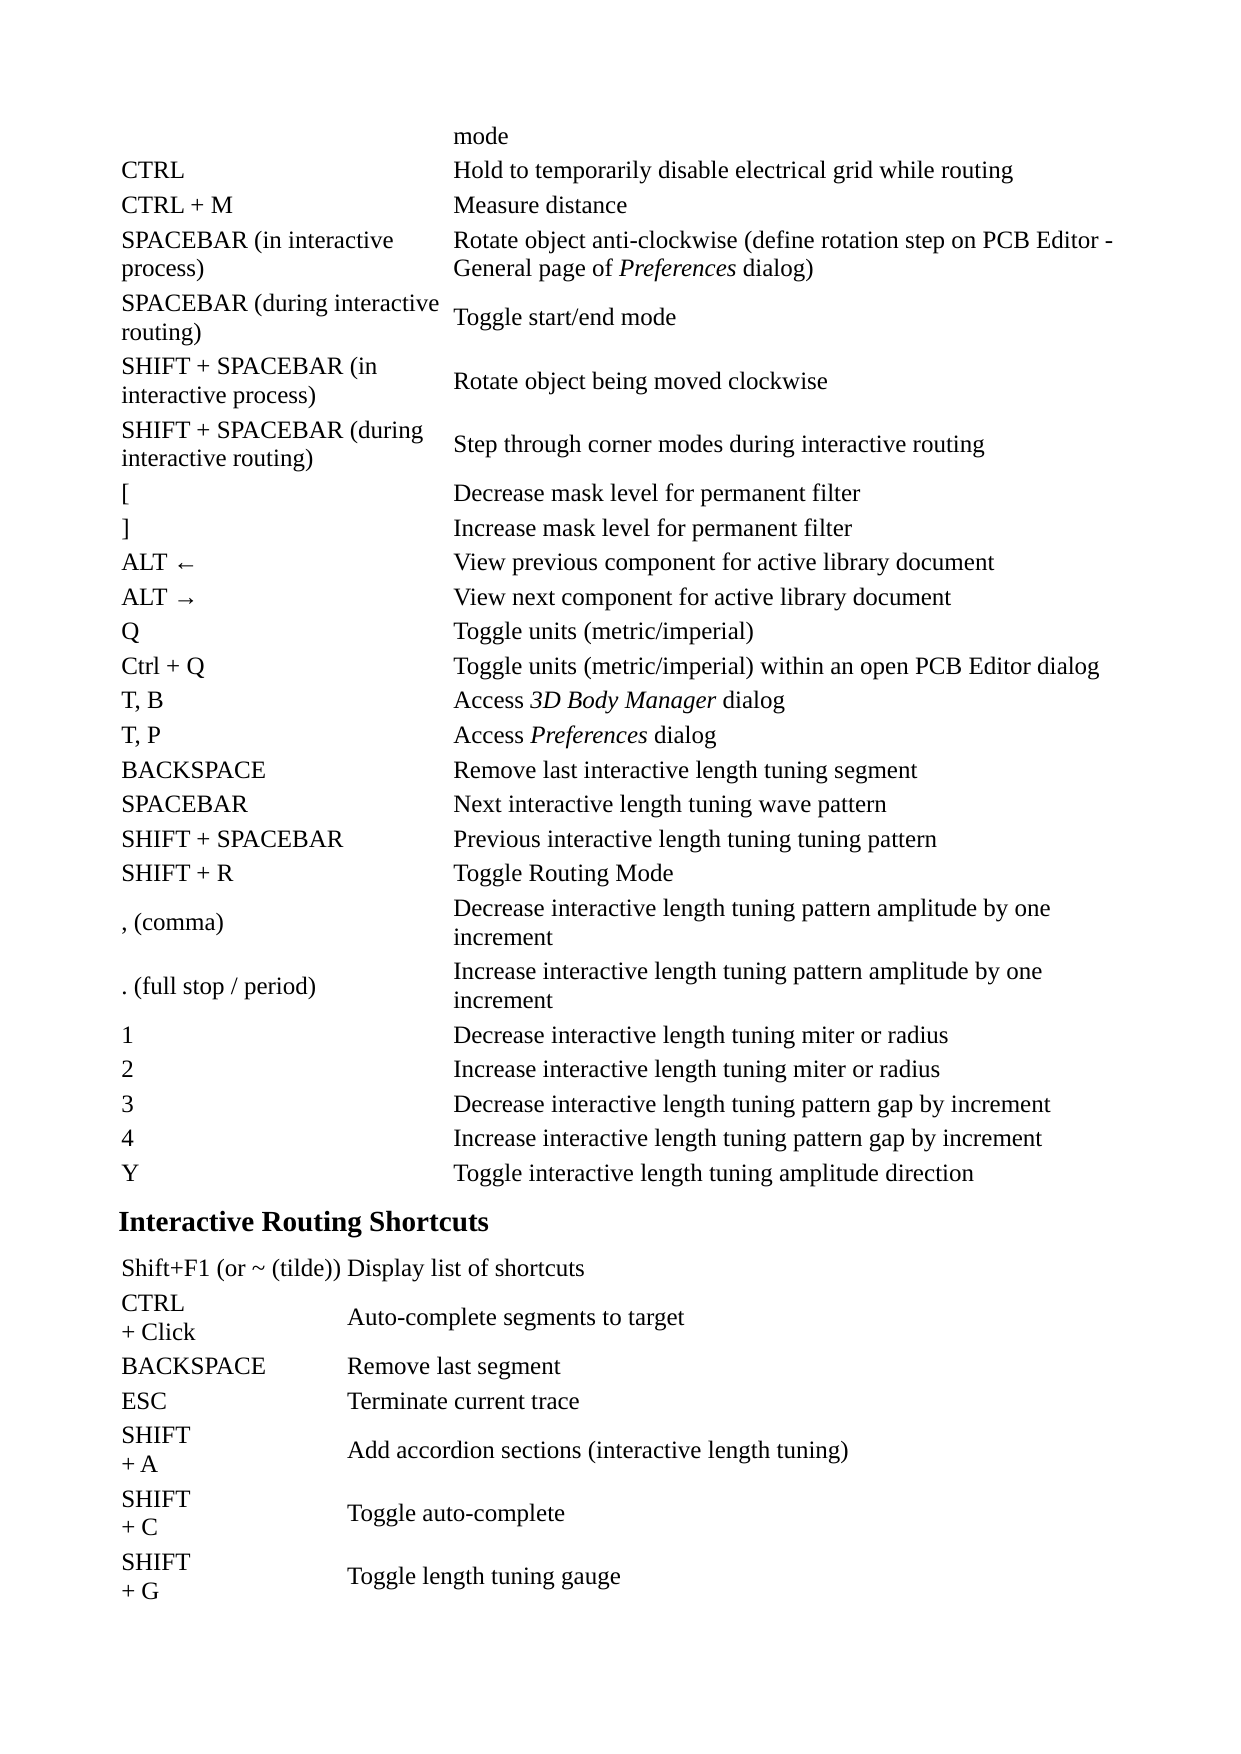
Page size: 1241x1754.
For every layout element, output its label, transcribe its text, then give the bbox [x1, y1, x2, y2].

table_cell mode [450, 118, 1122, 153]
subtitle Interactive Routing Shortcuts [118, 1204, 1122, 1238]
table_cell Step through corner modes during interactive routing [450, 412, 1122, 475]
table_cell BACKSPACE [118, 752, 450, 786]
table_cell Remove last interactive length tuning segment [450, 752, 1122, 786]
table_cell Hold to temporarily disable electrical grid while routing [450, 153, 1122, 187]
table_cell SHIFT + R [118, 856, 450, 890]
table_cell Remove last segment [344, 1348, 1122, 1383]
table_cell Rotate object anti-clockwise (define rotation step on PCB Editor - General page of Preferences dialog) [450, 222, 1122, 285]
table_cell Decrease mask level for permanent filter [450, 475, 1122, 510]
table_cell Ctrl + Q [118, 648, 450, 683]
table_header Shift+F1 (or ~ (tilde)) [118, 1250, 344, 1285]
table_cell Y [118, 1155, 450, 1190]
table_cell View next component for active library document [450, 579, 1122, 613]
table_cell SHIFT + SPACEBAR [118, 821, 450, 856]
table_cell Toggle auto-complete [344, 1481, 1122, 1544]
table_cell . (full stop / period) [118, 954, 450, 1017]
table_cell View previous component for active library document [450, 544, 1122, 579]
table_cell Toggle interactive length tuning amplitude direction [450, 1155, 1122, 1190]
table_cell Increase mask level for permanent filter [450, 510, 1122, 544]
table_cell 4 [118, 1121, 450, 1155]
table_cell Q [118, 614, 450, 648]
table_cell Measure distance [450, 187, 1122, 222]
table_cell ESC [118, 1383, 344, 1417]
table_cell Terminate current trace [344, 1383, 1122, 1417]
table_cell Toggle units (metric/imperial) within an open PCB Editor dialog [450, 648, 1122, 683]
table_cell Decrease interactive length tuning pattern amplitude by one increment [450, 890, 1122, 953]
table_cell Access Preferences dialog [450, 717, 1122, 752]
table_cell Increase interactive length tuning pattern gap by increment [450, 1121, 1122, 1155]
table_cell ALT → [118, 579, 450, 613]
table_cell , (comma) [118, 890, 450, 953]
table_cell 3 [118, 1086, 450, 1121]
table_cell SHIFT + C [118, 1481, 344, 1544]
table_cell ALT ← [118, 544, 450, 579]
table_header Display list of shortcuts [344, 1250, 1122, 1285]
table_cell Rotate object being moved clockwise [450, 349, 1122, 412]
table_cell ] [118, 510, 450, 544]
table_cell 2 [118, 1051, 450, 1086]
table_cell Increase interactive length tuning pattern amplitude by one increment [450, 954, 1122, 1017]
table_cell Increase interactive length tuning miter or radius [450, 1051, 1122, 1086]
table_cell T, P [118, 717, 450, 752]
table_cell Toggle units (metric/imperial) [450, 614, 1122, 648]
table_cell BACKSPACE [118, 1348, 344, 1383]
table_cell SHIFT + A [118, 1418, 344, 1481]
table_cell [118, 118, 450, 153]
table_cell CTRL [118, 153, 450, 187]
table_cell CTRL + M [118, 187, 450, 222]
table_cell Access 3D Body Manager dialog [450, 683, 1122, 717]
table_cell T, B [118, 683, 450, 717]
table_cell Toggle length tuning gauge [344, 1544, 1122, 1607]
table_cell Next interactive length tuning wave pattern [450, 786, 1122, 821]
table_cell Toggle start/end mode [450, 285, 1122, 348]
table_cell SHIFT + G [118, 1544, 344, 1607]
table_cell SHIFT + SPACEBAR (in interactive process) [118, 349, 450, 412]
table_cell Add accordion sections (interactive length tuning) [344, 1418, 1122, 1481]
table_cell Decrease interactive length tuning miter or radius [450, 1017, 1122, 1051]
table_cell [ [118, 475, 450, 510]
table_cell Toggle Routing Mode [450, 856, 1122, 890]
table_cell SPACEBAR (in interactive process) [118, 222, 450, 285]
table_cell SHIFT + SPACEBAR (during interactive routing) [118, 412, 450, 475]
table_cell 1 [118, 1017, 450, 1051]
table_cell SPACEBAR (during interactive routing) [118, 285, 450, 348]
table_cell SPACEBAR [118, 786, 450, 821]
table_cell Auto-complete segments to target [344, 1285, 1122, 1348]
table_cell Previous interactive length tuning tuning pattern [450, 821, 1122, 856]
table_cell Decrease interactive length tuning pattern gap by increment [450, 1086, 1122, 1121]
table_cell CTRL + Click [118, 1285, 344, 1348]
